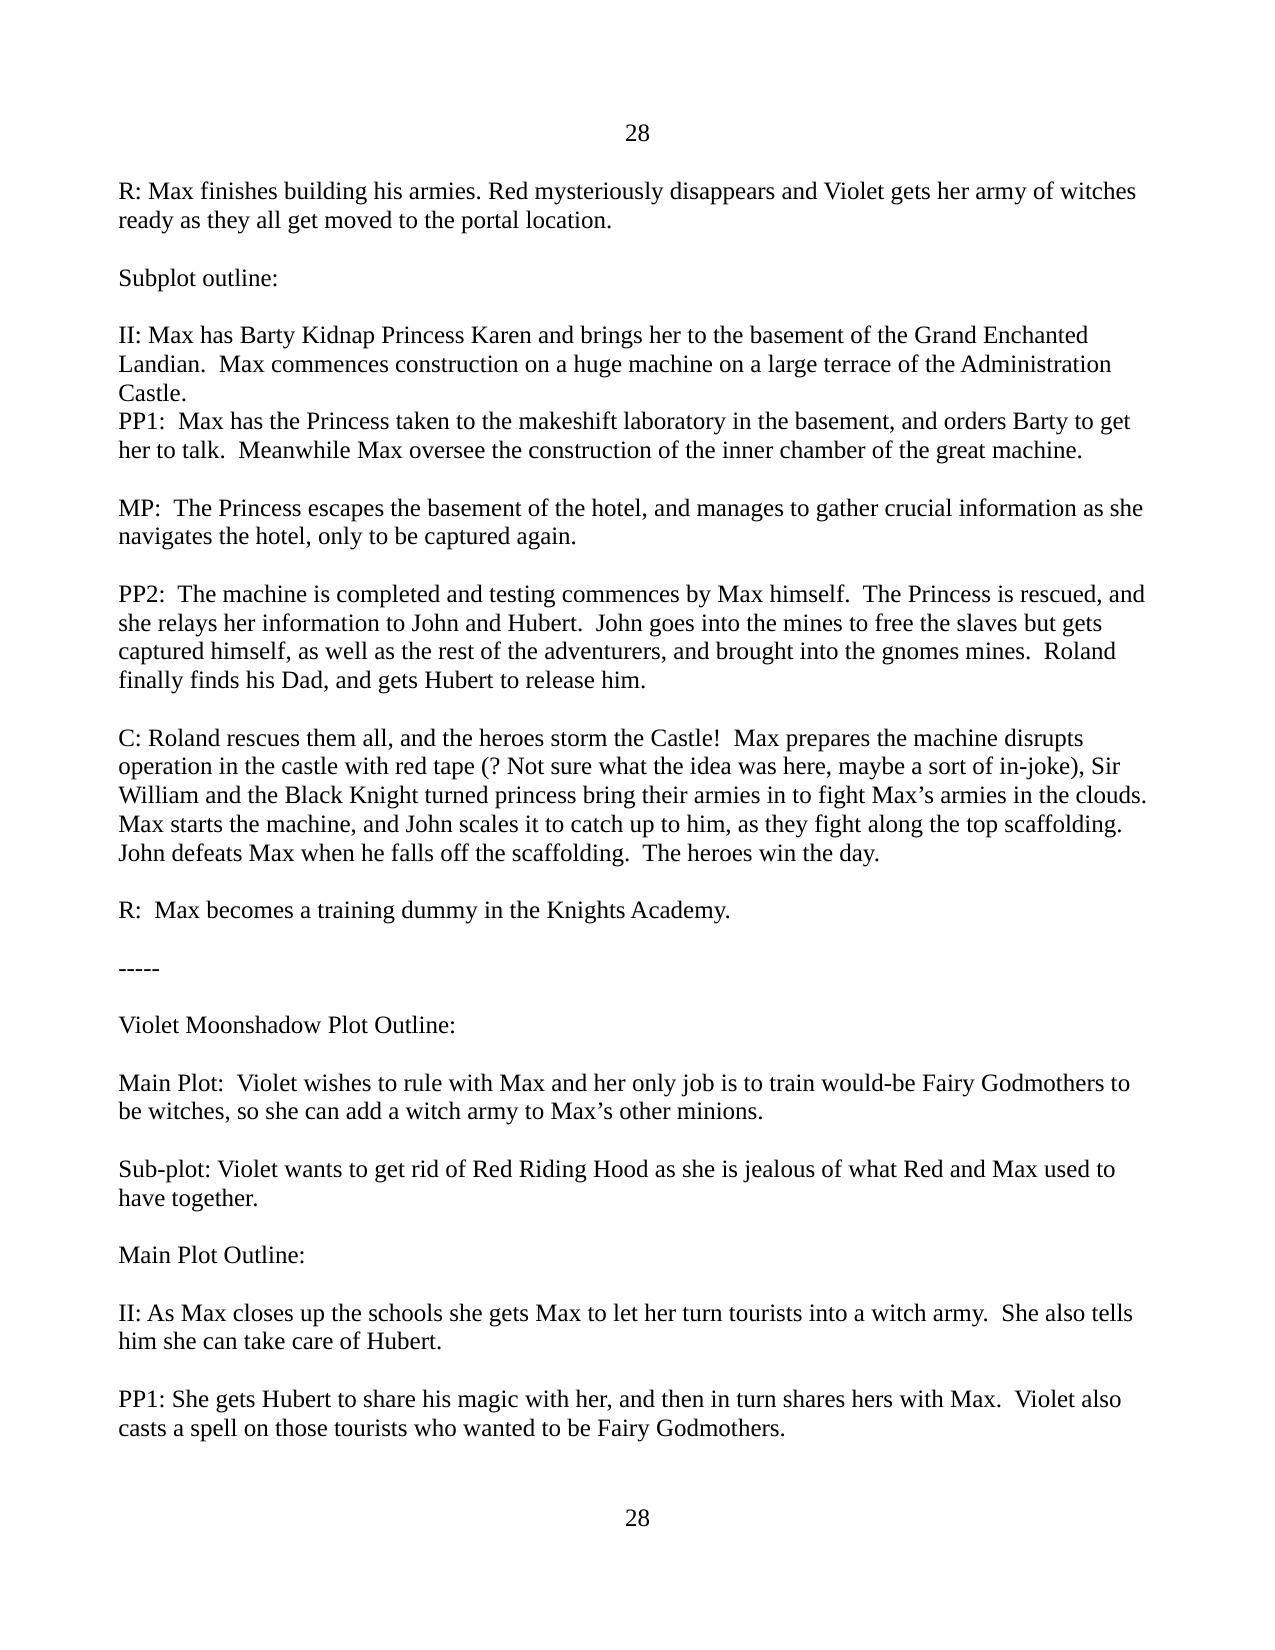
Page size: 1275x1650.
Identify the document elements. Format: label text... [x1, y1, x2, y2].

text Violet Moonshadow Plot Outline: [118, 1010, 1157, 1039]
text R: Max becomes a training dummy in the Knights Academy. [118, 895, 1157, 924]
text Main Plot Outline: [118, 1240, 1157, 1269]
text PP1: Max has the Princess taken to the makeshift laboratory in the basement, and orders Barty to get her to talk. Meanwhile Max oversee the construction of the inner chamber of the great machine. [118, 406, 1157, 464]
text Main Plot: Violet wishes to rule with Max and her only job is to train would-be Fairy Godmothers to be witches, so she can add a witch army to Max’s other minions. [118, 1068, 1157, 1125]
text PP1: She gets Hubert to share his magic with her, and then in turn shares hers with Max. Violet also casts a spell on those tourists who wanted to be Fairy Godmothers. [118, 1384, 1157, 1441]
text C: Roland rescues them all, and the heroes storm the Castle! Max prepares the machine disrupts operation in the castle with red tape (? Not sure what the idea was here, maybe a sort of in-joke), Sir William and the Black Knight turned princess bring their armies in to fight Max’s armies in the clouds. Max starts the machine, and John scales it to catch up to him, as they fight along the top scaffolding. John defeats Max when he falls off the scaffolding. The heroes win the day. [118, 723, 1157, 866]
text Sub-plot: Violet wants to get rid of Red Riding Hood as she is jealous of what Red and Max used to have together. [118, 1154, 1157, 1211]
text ----- [118, 953, 1157, 981]
text Subplot outline: [118, 263, 1157, 291]
text MP: The Princess escapes the basement of the hotel, and manages to gather crucial information as she navigates the hotel, only to be captured again. [118, 493, 1157, 550]
text II: Max has Barty Kidnap Princess Karen and brings her to the basement of the Grand Enchanted Landian. Max commences construction on a huge machine on a large terrace of the Administration Castle. [118, 320, 1157, 406]
text II: As Max closes up the schools she gets Max to let her turn tourists into a witch army. She also tells him she can take care of Hubert. [118, 1298, 1157, 1355]
text PP2: The machine is completed and testing commences by Max himself. The Princess is rescued, and she relays her information to John and Hubert. John goes into the mines to free the slaves but gets captured himself, as well as the rest of the adventurers, and brought into the gnomes mines. Roland finally finds his Dad, and gets Hubert to release him. [118, 579, 1157, 694]
text R: Max finishes building his armies. Red mysteriously disappears and Violet gets her army of witches ready as they all get moved to the portal location. [118, 176, 1157, 234]
